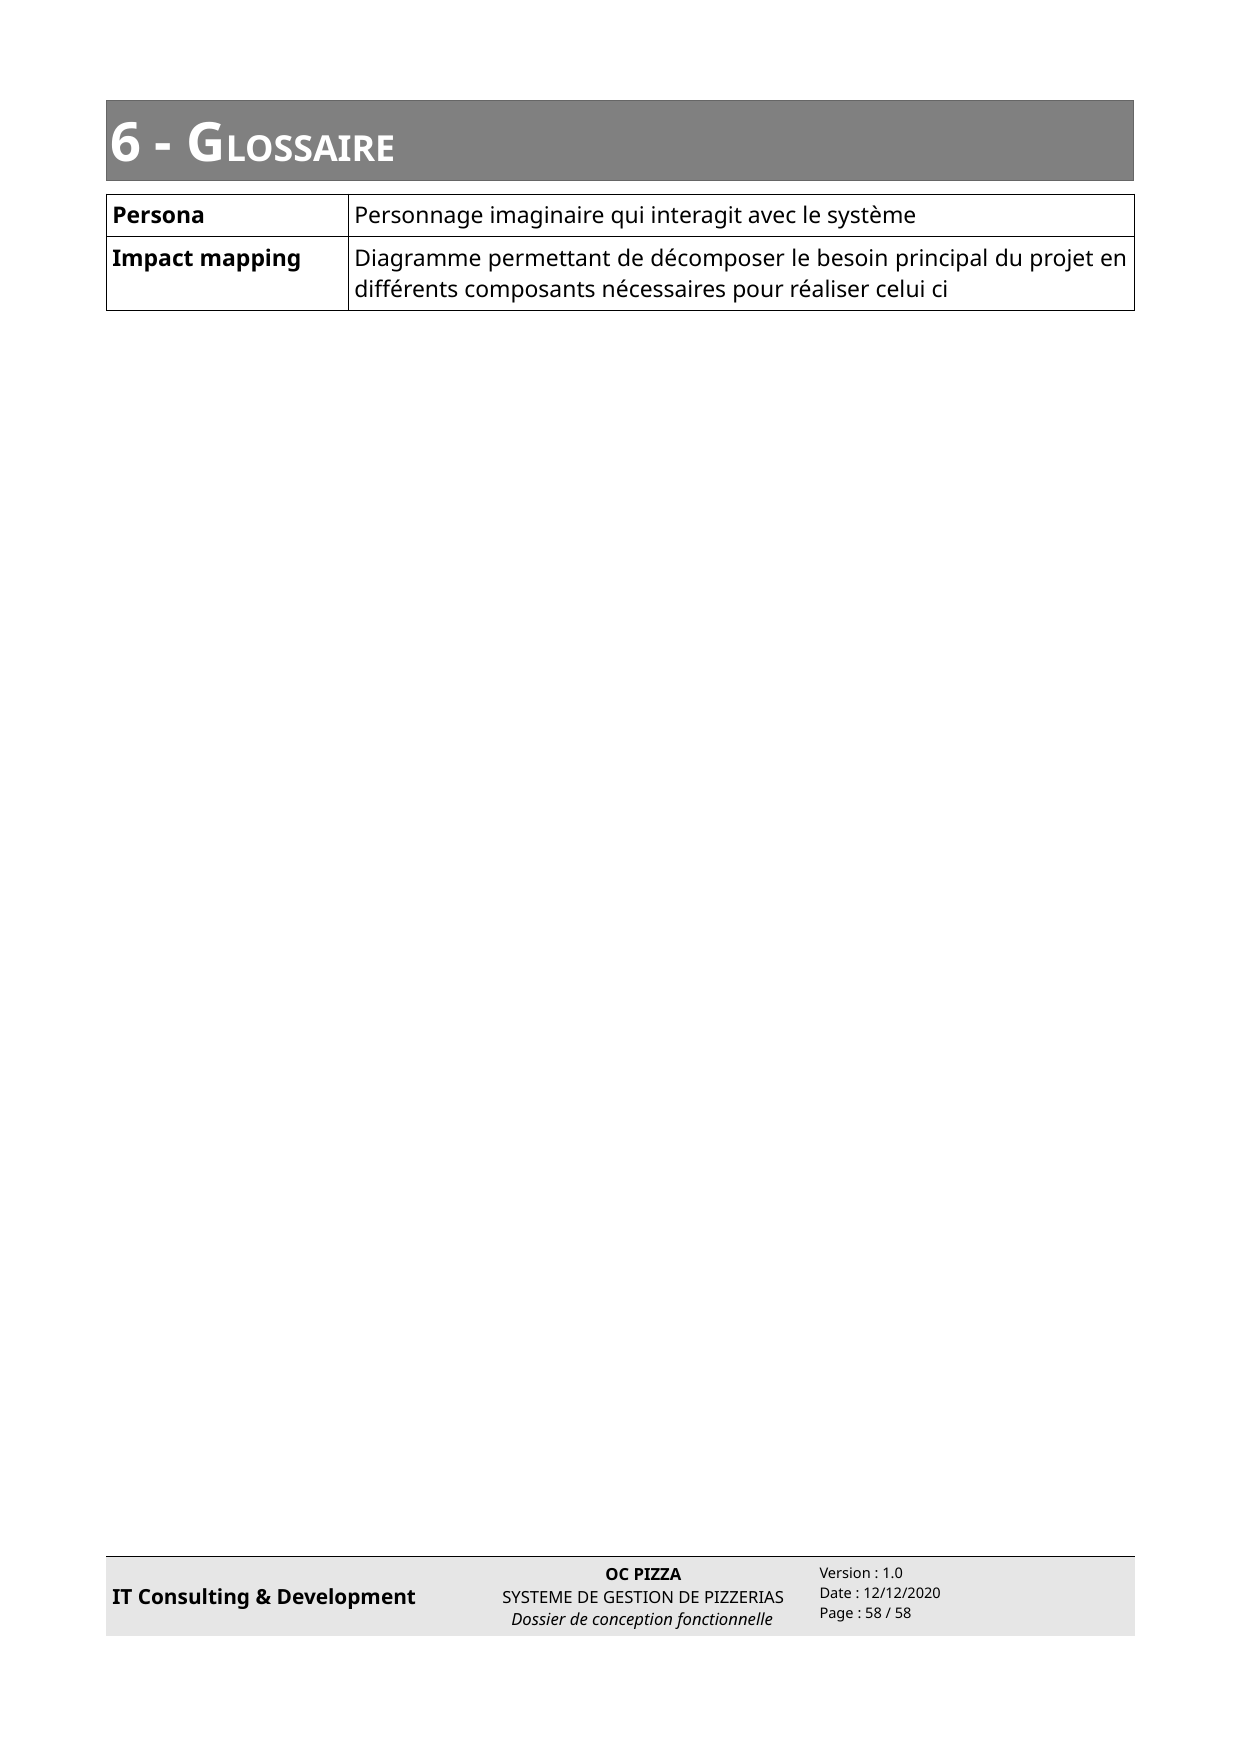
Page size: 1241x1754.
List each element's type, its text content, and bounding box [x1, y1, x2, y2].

table_cell Diagramme permettant de décomposer le besoin principal du projet en différents composants nécessaires pour réaliser celui ci [349, 237, 1134, 310]
table_cell Impact mapping [107, 237, 348, 310]
table_header Persona [107, 195, 348, 236]
subtitle Glossaire [107, 101, 1133, 180]
table_header Personnage imaginaire qui interagit avec le système [349, 195, 1134, 236]
